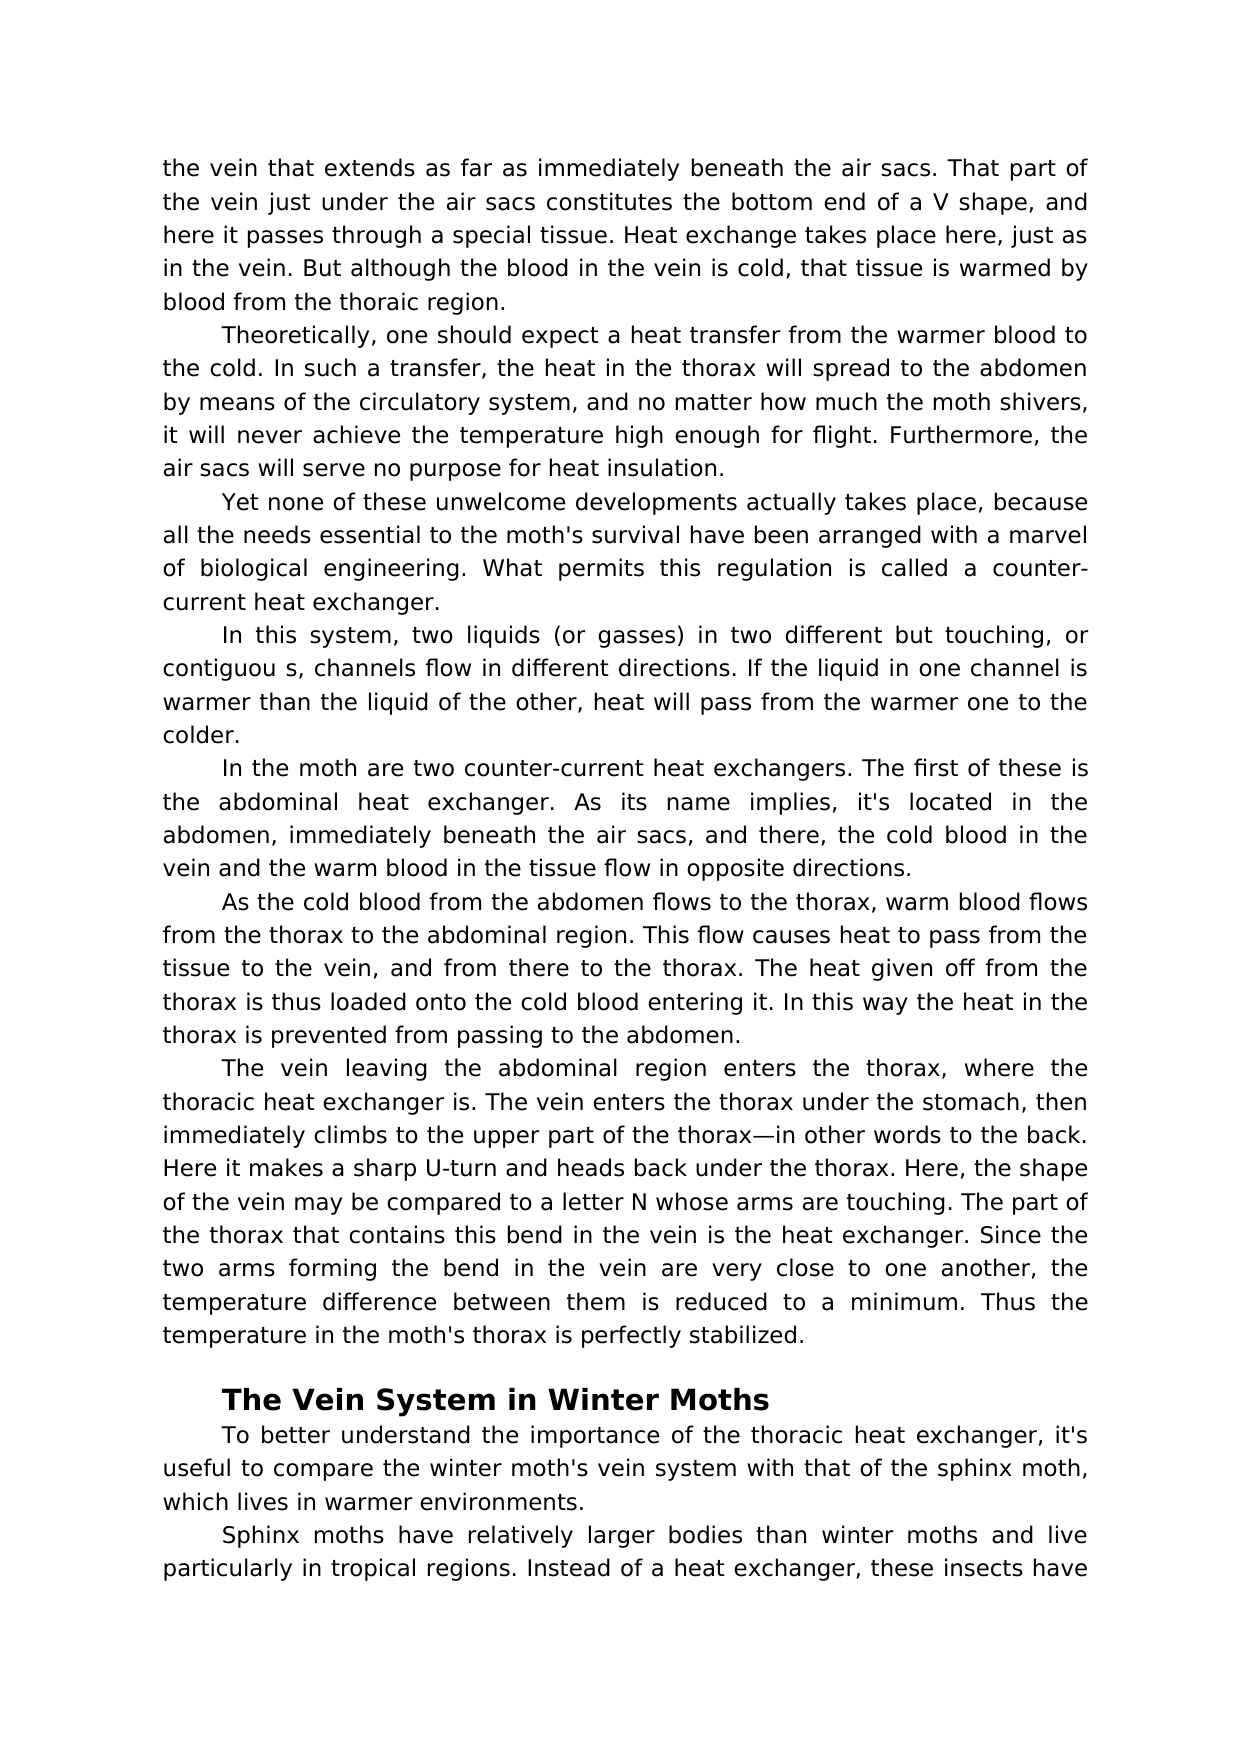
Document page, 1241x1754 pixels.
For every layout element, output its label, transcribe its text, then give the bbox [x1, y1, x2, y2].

text In the moth are two counter-current heat exchangers. The first of these is the abdominal heat exchanger. As its name implies, it's located in the abdomen, immediately beneath the air sacs, and there, the cold blood in the vein and the warm blood in the tissue flow in opposite directions. [162, 750, 1090, 883]
text Sphinx moths have relatively larger bodies than winter moths and live particularly in tropical regions. Instead of a heat exchanger, these insects have [162, 1517, 1090, 1583]
text the vein that extends as far as immediately beneath the air sacs. That part of the vein just under the air sacs constitutes the bottom end of a V shape, and here it passes through a special tissue. Heat exchange takes place here, just as in the vein. But although the blood in the vein is cold, that tissue is warmed by blood from the thoraic region. [162, 150, 1090, 317]
text Theoretically, one should expect a heat transfer from the warmer blood to the cold. In such a transfer, the heat in the thorax will spread to the abdomen by means of the circulatory system, and no matter how much the moth shivers, it will never achieve the temperature high enough for flight. Furthermore, the air sacs will serve no purpose for heat insulation. [162, 317, 1090, 483]
text The vein leaving the abdominal region enters the thorax, where the thoracic heat exchanger is. The vein enters the thorax under the stomach, then immediately climbs to the upper part of the thorax—in other words to the back. Here it makes a sharp U-turn and heads back under the thorax. Here, the shape of the vein may be compared to a letter N whose arms are touching. The part of the thorax that contains this bend in the vein is the heat exchanger. Since the two arms forming the bend in the vein are very close to one another, the temperature difference between them is reduced to a minimum. Thus the temperature in the moth's thorax is perfectly stabilized. [162, 1050, 1090, 1350]
text The Vein System in Winter Moths [162, 1383, 1090, 1417]
text In this system, two liquids (or gasses) in two different but touching, or contiguou s, channels flow in different directions. If the liquid in one channel is warmer than the liquid of the other, heat will pass from the warmer one to the colder. [162, 617, 1090, 750]
text To better understand the importance of the thoracic heat exchanger, it's useful to compare the winter moth's vein system with that of the sphinx moth, which lives in warmer environments. [162, 1417, 1090, 1517]
text Yet none of these unwelcome developments actually takes place, because all the needs essential to the moth's survival have been arranged with a marvel of biological engineering. What permits this regulation is called a counter-current heat exchanger. [162, 483, 1090, 617]
text As the cold blood from the abdomen flows to the thorax, warm blood flows from the thorax to the abdominal region. This flow causes heat to pass from the tissue to the vein, and from there to the thorax. The heat given off from the thorax is thus loaded onto the cold blood entering it. In this way the heat in the thorax is prevented from passing to the abdomen. [162, 883, 1090, 1050]
